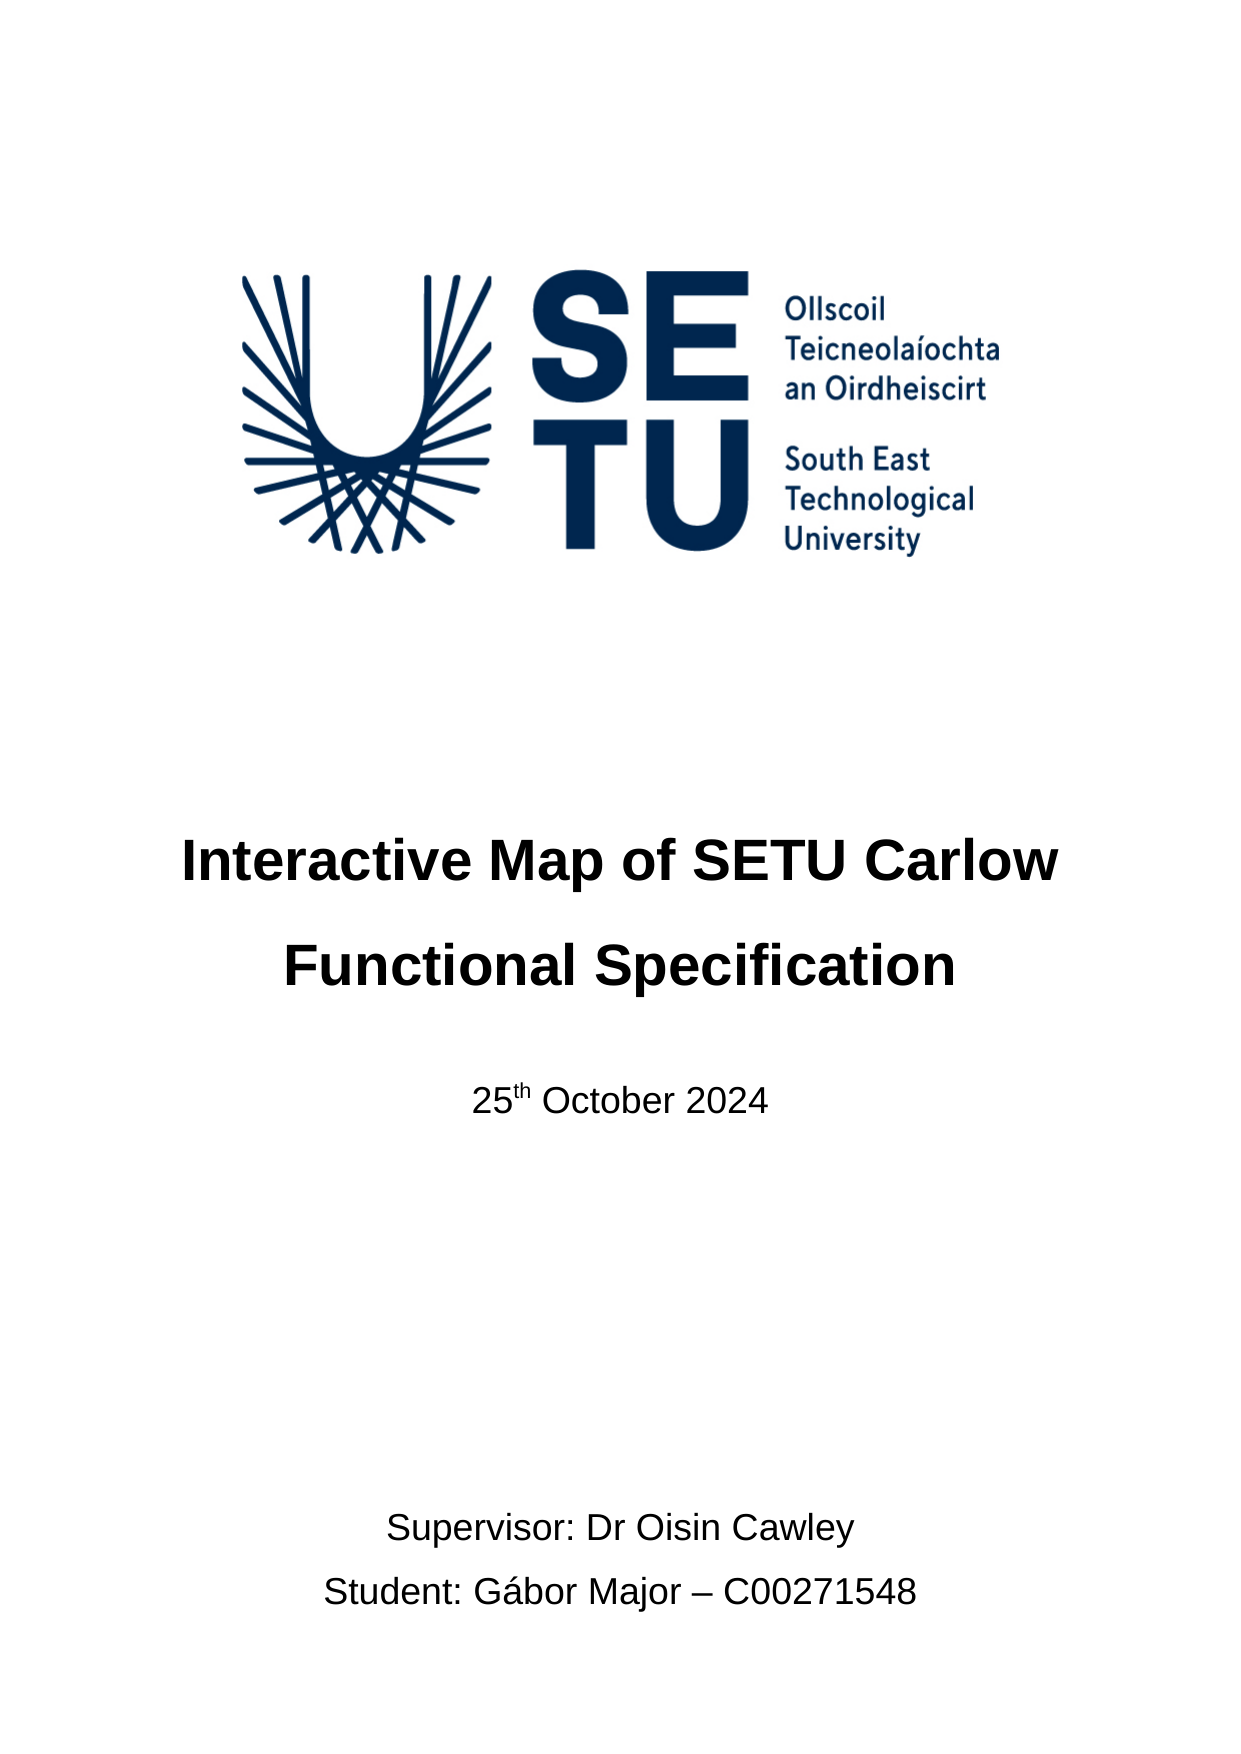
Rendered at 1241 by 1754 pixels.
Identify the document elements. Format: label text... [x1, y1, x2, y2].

picture [138, 143, 1103, 684]
text Supervisor: Dr Oisin Cawley [118, 1505, 1122, 1548]
title Functional Specification [118, 930, 1122, 997]
title Interactive Map of SETU Carlow [118, 826, 1122, 893]
text Student: Gábor Major – C00271548 [118, 1569, 1122, 1612]
subtitle 25th October 2024 [118, 1078, 1122, 1121]
